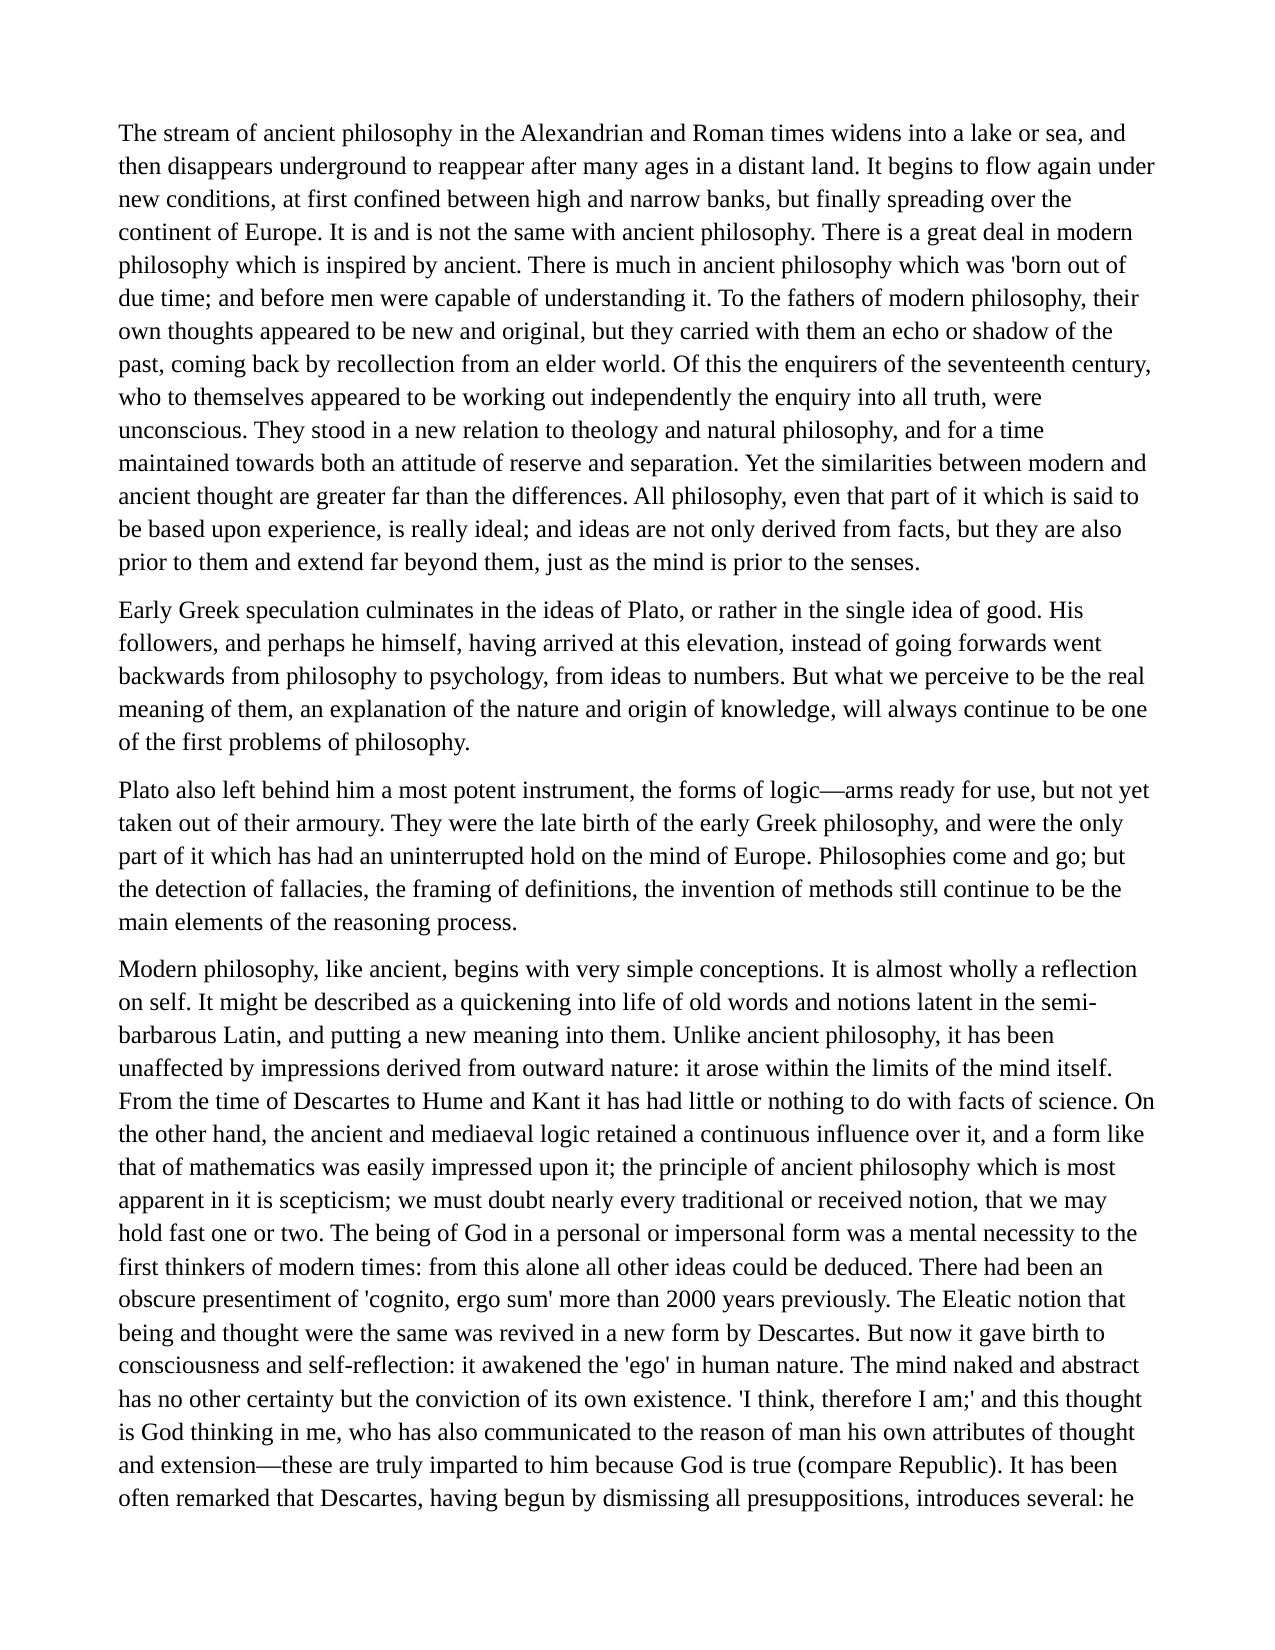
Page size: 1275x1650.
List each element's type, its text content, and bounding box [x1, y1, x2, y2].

text Early Greek speculation culminates in the ideas of Plato, or rather in the single idea of good. His followers, and perhaps he himself, having arrived at this elevation, instead of going forwards went backwards from philosophy to psychology, from ideas to numbers. But what we perceive to be the real meaning of them, an explanation of the nature and origin of knowledge, will always continue to be one of the first problems of philosophy. [118, 595, 1157, 756]
text Plato also left behind him a most potent instrument, the forms of logic—arms ready for use, but not yet taken out of their armoury. They were the late birth of the early Greek philosophy, and were the only part of it which has had an uninterrupted hold on the mind of Europe. Philosophies come and go; but the detection of fallacies, the framing of definitions, the invention of methods still continue to be the main elements of the reasoning process. [118, 775, 1157, 936]
text The stream of ancient philosophy in the Alexandrian and Roman times widens into a lake or sea, and then disappears underground to reappear after many ages in a distant land. It begins to flow again under new conditions, at first confined between high and narrow banks, but finally spreading over the continent of Europe. It is and is not the same with ancient philosophy. There is a great deal in modern philosophy which is inspired by ancient. There is much in ancient philosophy which was 'born out of due time; and before men were capable of understanding it. To the fathers of modern philosophy, their own thoughts appeared to be new and original, but they carried with them an echo or shadow of the past, coming back by recollection from an elder world. Of this the enquirers of the seventeenth century, who to themselves appeared to be working out independently the enquiry into all truth, were unconscious. They stood in a new relation to theology and natural philosophy, and for a time maintained towards both an attitude of reserve and separation. Yet the similarities between modern and ancient thought are greater far than the differences. All philosophy, even that part of it which is said to be based upon experience, is really ideal; and ideas are not only derived from facts, but they are also prior to them and extend far beyond them, just as the mind is prior to the senses. [118, 118, 1157, 576]
text Modern philosophy, like ancient, begins with very simple conceptions. It is almost wholly a reflection on self. It might be described as a quickening into life of old words and notions latent in the semi-barbarous Latin, and putting a new meaning into them. Unlike ancient philosophy, it has been unaffected by impressions derived from outward nature: it arose within the limits of the mind itself. From the time of Descartes to Hume and Kant it has had little or nothing to do with facts of science. On the other hand, the ancient and mediaeval logic retained a continuous influence over it, and a form like that of mathematics was easily impressed upon it; the principle of ancient philosophy which is most apparent in it is scepticism; we must doubt nearly every traditional or received notion, that we may hold fast one or two. The being of God in a personal or impersonal form was a mental necessity to the first thinkers of modern times: from this alone all other ideas could be deduced. There had been an obscure presentiment of 'cognito, ergo sum' more than 2000 years previously. The Eleatic notion that being and thought were the same was revived in a new form by Descartes. But now it gave birth to consciousness and self-reflection: it awakened the 'ego' in human nature. The mind naked and abstract has no other certainty but the conviction of its own existence. 'I think, therefore I am;' and this thought is God thinking in me, who has also communicated to the reason of man his own attributes of thought and extension—these are truly imparted to him because God is true (compare Republic). It has been often remarked that Descartes, having begun by dismissing all presuppositions, introduces several: he [118, 954, 1157, 1511]
